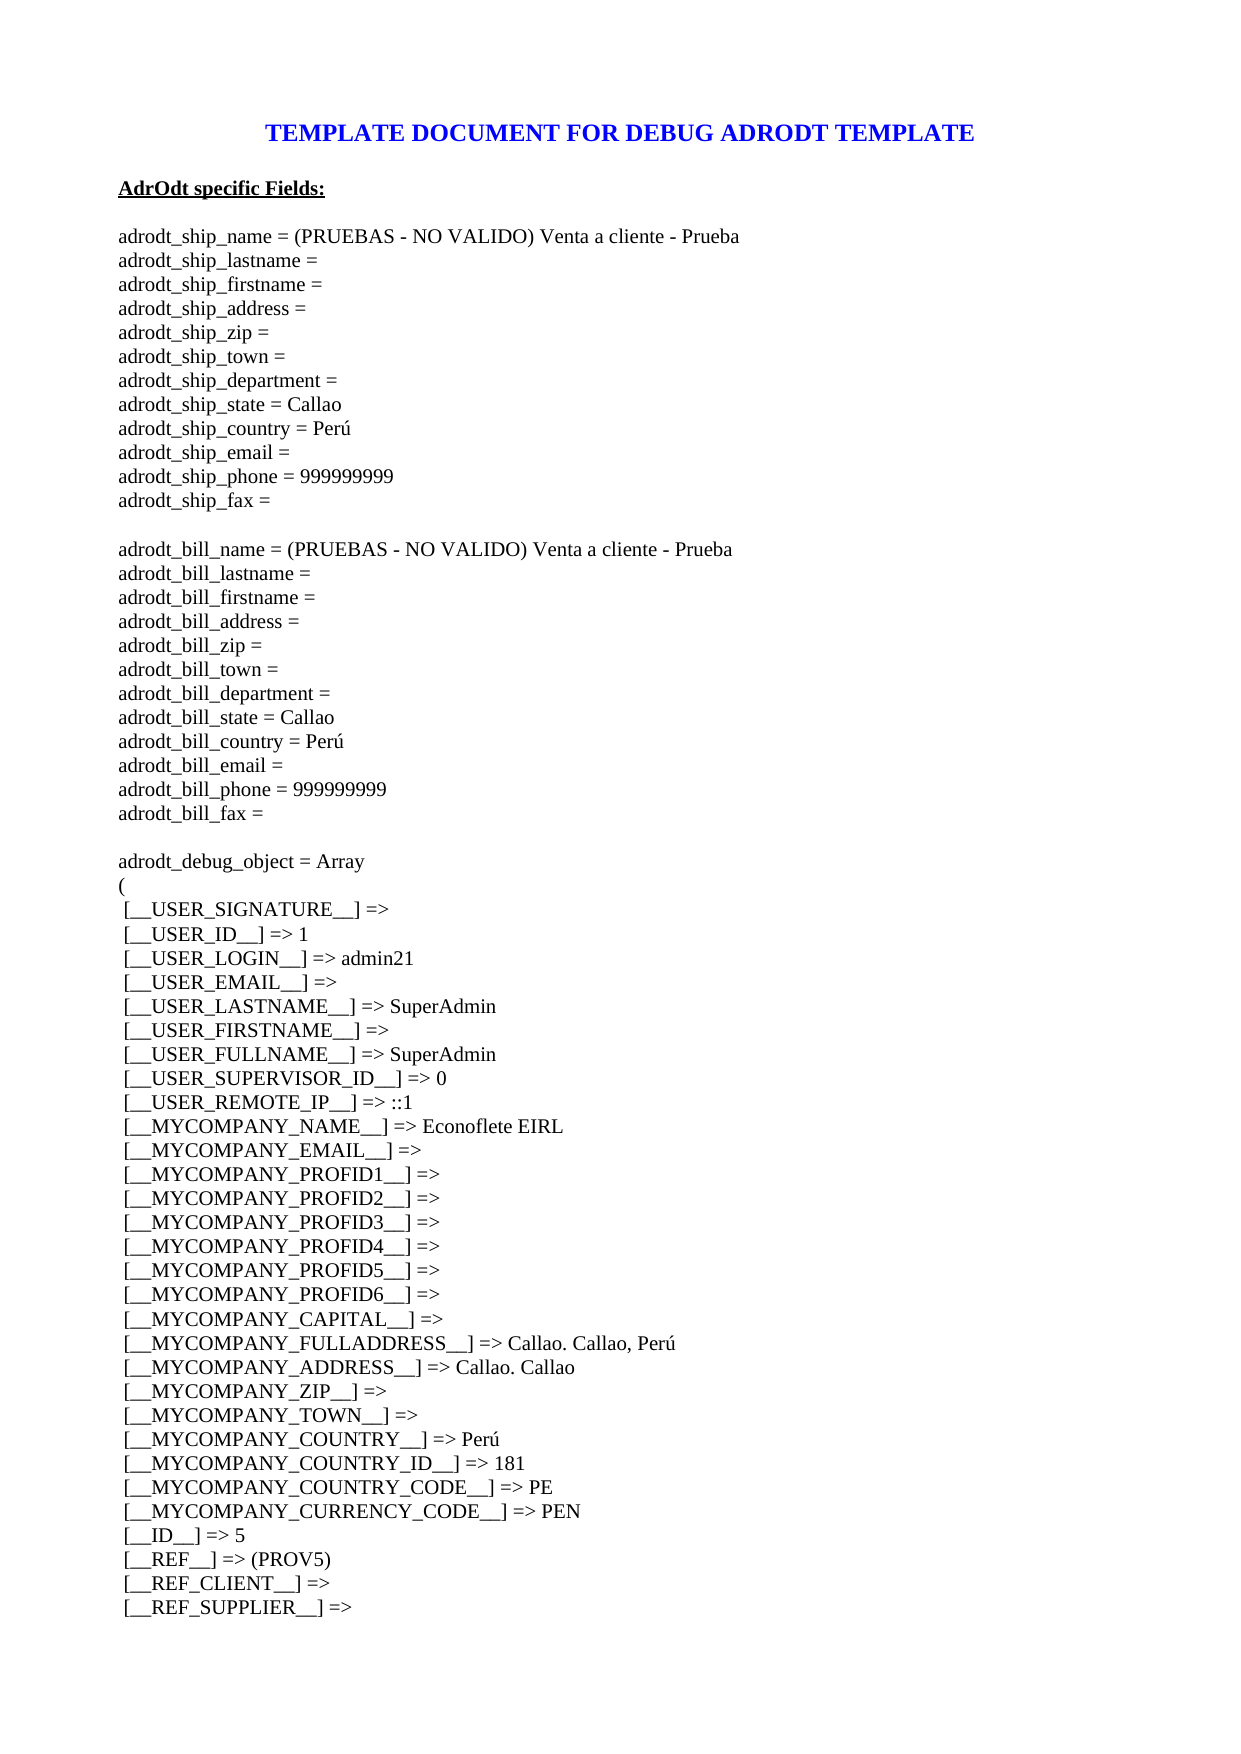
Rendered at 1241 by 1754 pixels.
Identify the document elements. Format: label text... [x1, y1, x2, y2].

text adrodt_debug_object = Array ( [__USER_SIGNATURE__] => [__USER_ID__] => 1 [__USER_LOGIN__] => admin21 [__USER_EMAIL__] => [__USER_LASTNAME__] => SuperAdmin [__USER_FIRSTNAME__] => [__USER_FULLNAME__] => SuperAdmin [__USER_SUPERVISOR_ID__] => 0 [__USER_REMOTE_IP__] => ::1 [__MYCOMPANY_NAME__] => Econoflete EIRL [__MYCOMPANY_EMAIL__] => [__MYCOMPANY_PROFID1__] => [__MYCOMPANY_PROFID2__] => [__MYCOMPANY_PROFID3__] => [__MYCOMPANY_PROFID4__] => [__MYCOMPANY_PROFID5__] => [__MYCOMPANY_PROFID6__] => [__MYCOMPANY_CAPITAL__] => [__MYCOMPANY_FULLADDRESS__] => Callao. Callao, Perú [__MYCOMPANY_ADDRESS__] => Callao. Callao [__MYCOMPANY_ZIP__] => [__MYCOMPANY_TOWN__] => [__MYCOMPANY_COUNTRY__] => Perú [__MYCOMPANY_COUNTRY_ID__] => 181 [__MYCOMPANY_COUNTRY_CODE__] => PE [__MYCOMPANY_CURRENCY_CODE__] => PEN [__ID__] => 5 [__REF__] => (PROV5) [__REF_CLIENT__] => [__REF_SUPPLIER__] => [118, 849, 1122, 1619]
text adrodt_bill_country = Perú [118, 729, 1122, 753]
text adrodt_bill_zip = [118, 633, 1122, 657]
text adrodt_bill_name = (PRUEBAS - NO VALIDO) Venta a cliente - Prueba [118, 536, 1122, 561]
text adrodt_bill_phone = 999999999 [118, 777, 1122, 801]
text TEMPLATE DOCUMENT FOR DEBUG ADRODT TEMPLATE [118, 118, 1122, 147]
text adrodt_ship_country = Perú [118, 416, 1122, 440]
text adrodt_ship_town = [118, 344, 1122, 368]
text adrodt_bill_fax = [118, 801, 1122, 825]
text adrodt_ship_state = Callao [118, 392, 1122, 416]
text adrodt_bill_town = [118, 657, 1122, 681]
text adrodt_ship_name = (PRUEBAS - NO VALIDO) Venta a cliente - Prueba [118, 224, 1122, 248]
text adrodt_bill_lastname = [118, 561, 1122, 584]
text adrodt_bill_department = [118, 681, 1122, 705]
text AdrOdt specific Fields: [118, 176, 1122, 200]
text adrodt_ship_zip = [118, 320, 1122, 344]
text adrodt_bill_address = [118, 609, 1122, 633]
text adrodt_ship_lastname = [118, 248, 1122, 272]
text adrodt_bill_state = Callao [118, 705, 1122, 729]
text adrodt_bill_firstname = [118, 584, 1122, 609]
text adrodt_ship_address = [118, 296, 1122, 320]
text adrodt_ship_phone = 999999999 [118, 464, 1122, 488]
text adrodt_ship_firstname = [118, 272, 1122, 296]
text adrodt_ship_fax = [118, 488, 1122, 512]
text adrodt_ship_department = [118, 368, 1122, 392]
text adrodt_bill_email = [118, 753, 1122, 777]
text adrodt_ship_email = [118, 440, 1122, 464]
